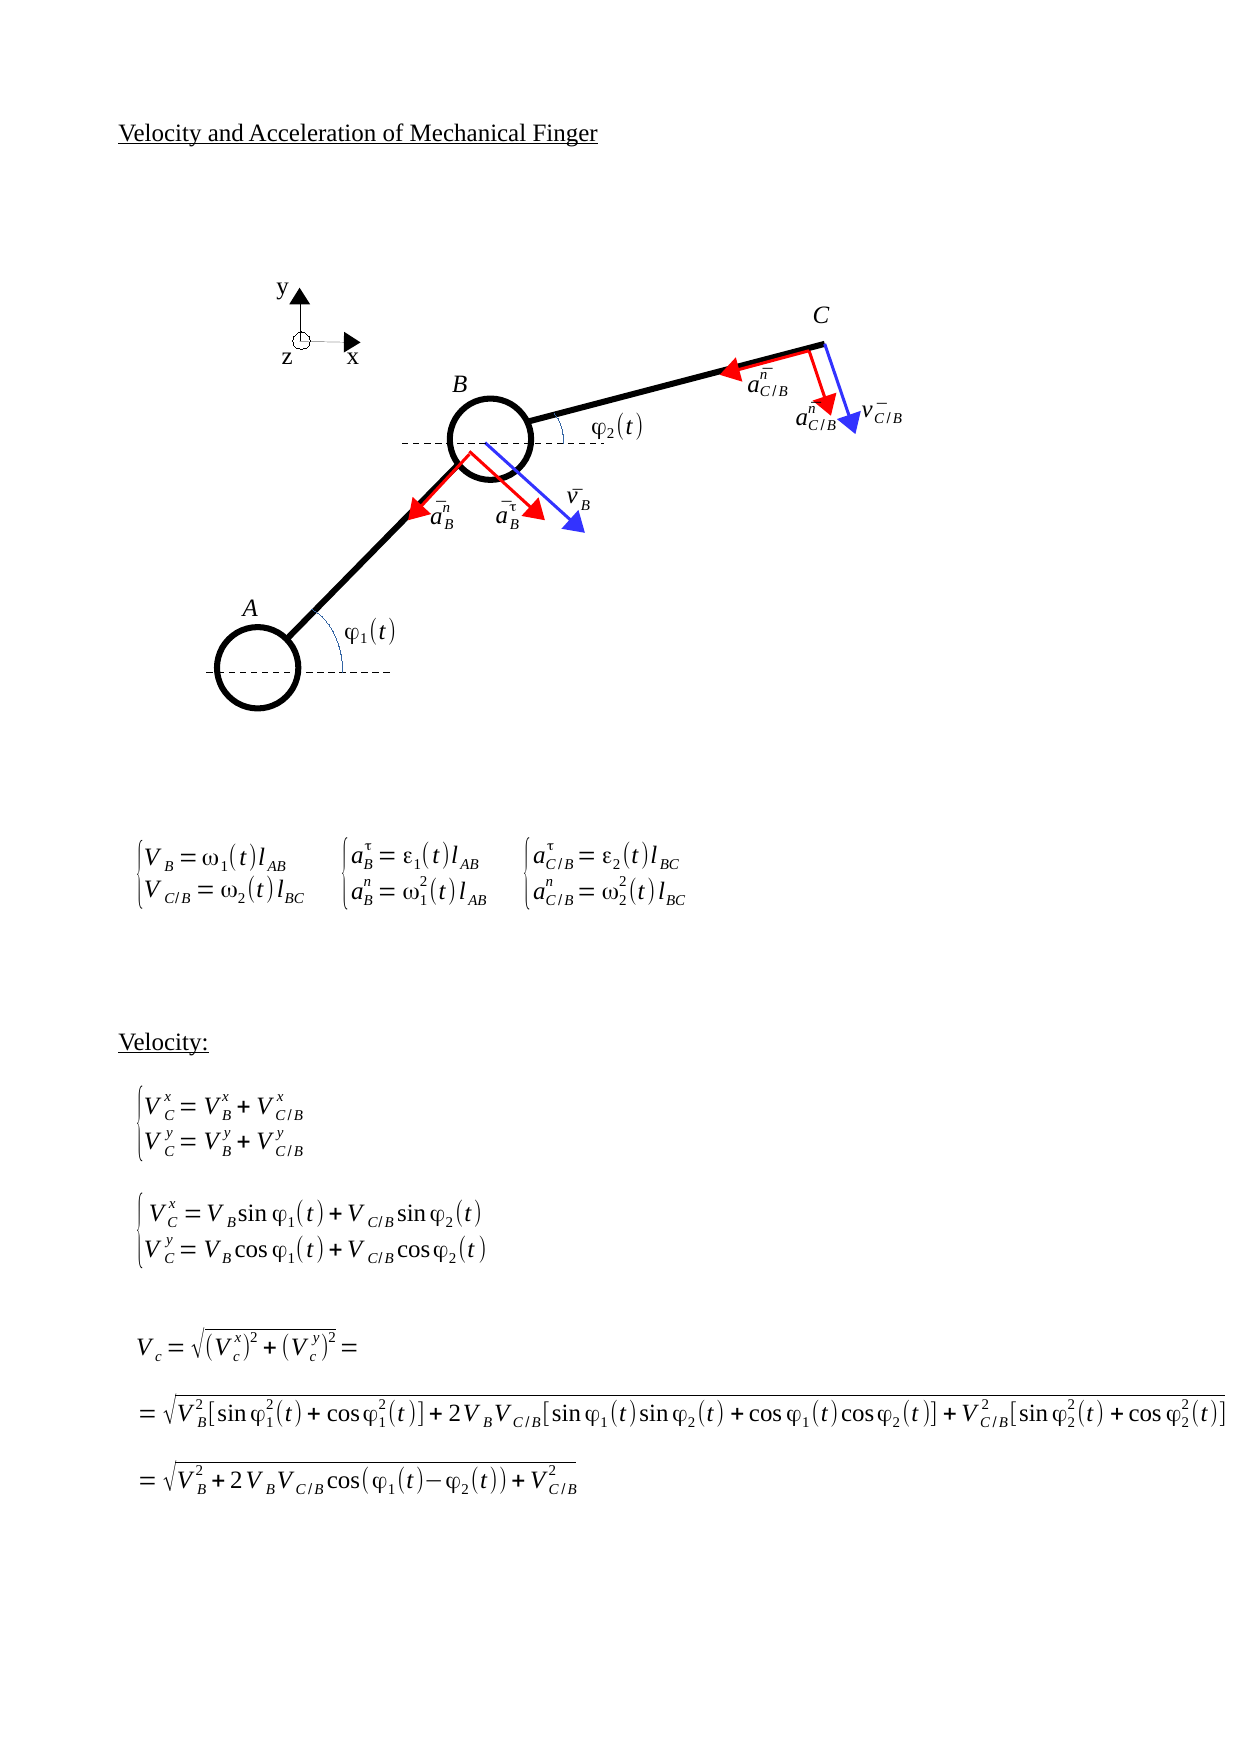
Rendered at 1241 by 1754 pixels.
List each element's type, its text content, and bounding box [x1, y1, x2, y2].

text Velocity: [118, 1027, 1122, 1056]
text Velocity and Acceleration of Mechanical Finger [118, 118, 1122, 147]
